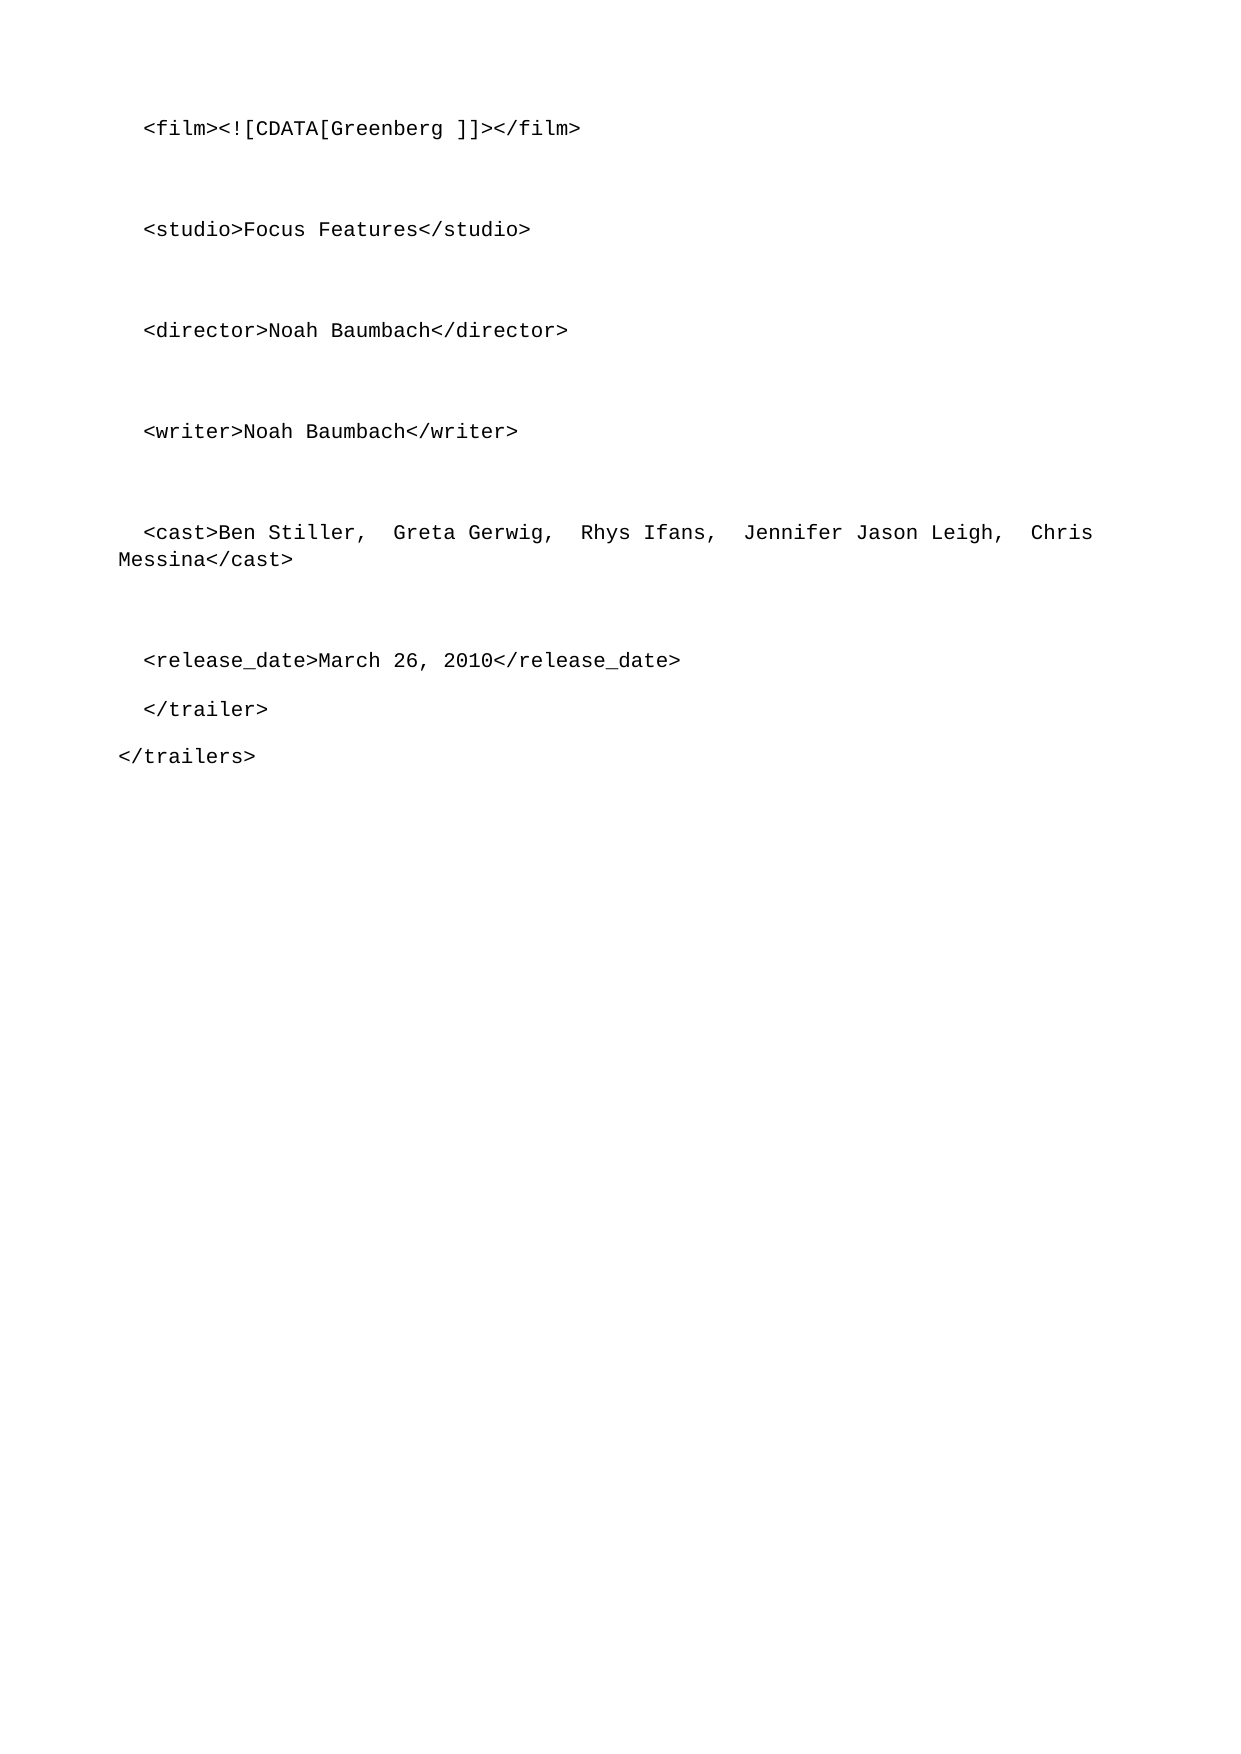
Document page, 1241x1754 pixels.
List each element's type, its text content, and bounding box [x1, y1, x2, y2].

text </trailer> [118, 698, 1122, 722]
text <cast>Ben Stiller, Greta Gerwig, Rhys Ifans, Jennifer Jason Leigh, Chris Messina</cast> [118, 522, 1122, 573]
text <film><![CDATA[Greenberg ]]></film> [118, 118, 1122, 142]
text <director>Noah Baumbach</director> [118, 320, 1122, 344]
text <writer>Noah Baumbach</writer> [118, 421, 1122, 445]
text <studio>Focus Features</studio> [118, 219, 1122, 243]
text <release_date>March 26, 2010</release_date> [118, 651, 1122, 674]
text </trailers> [118, 747, 1122, 770]
